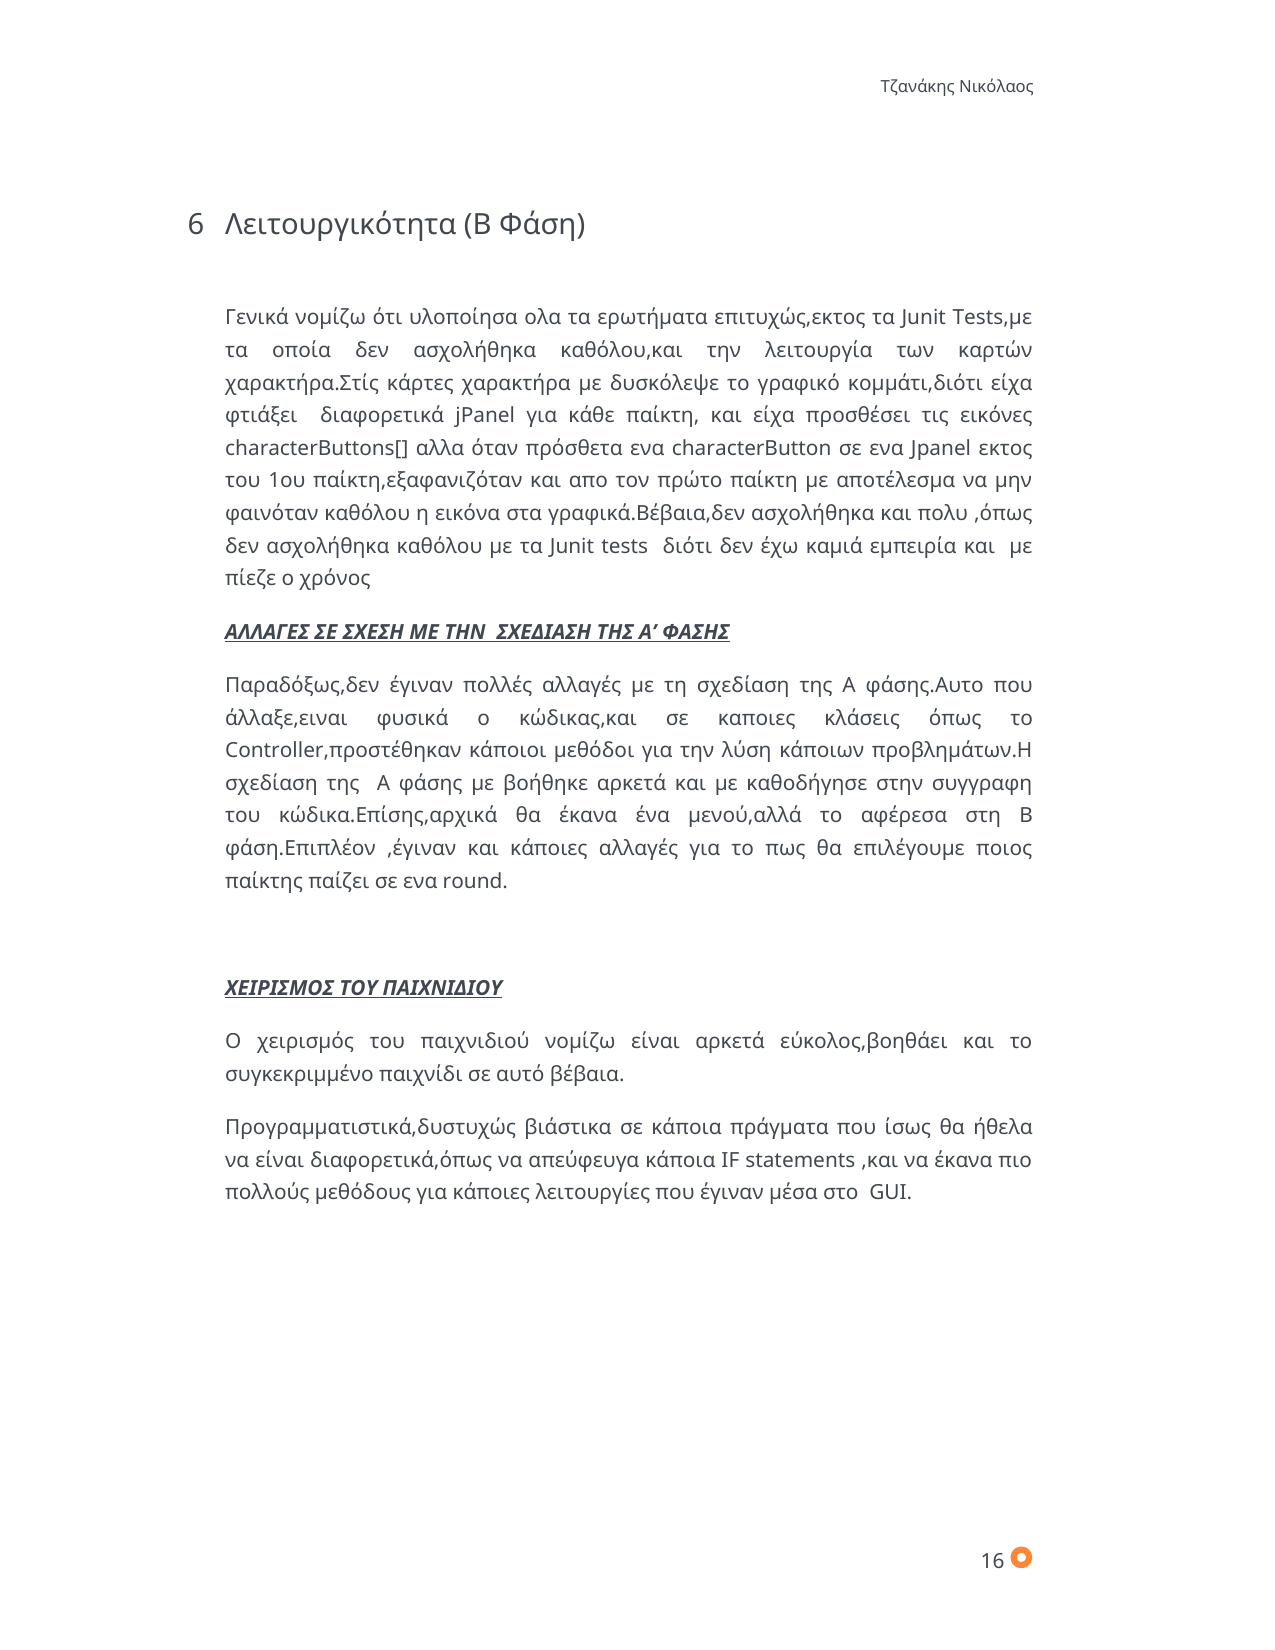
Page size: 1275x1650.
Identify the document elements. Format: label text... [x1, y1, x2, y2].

text Προγραμματιστικά,δυστυχώς βιάστικα σε κάποια πράγματα που ίσως θα ήθελα να είναι διαφορετικά,όπως να απεύφευγα κάποια IF statements ,και να έκανα πιο πολλούς μεθόδους για κάποιες λειτουργίες που έγιναν μέσα στο GUI. [225, 1112, 1034, 1206]
subtitle Λειτουργικότητα (Β Φάση) [187, 203, 1034, 243]
text Παραδόξως,δεν έγιναν πολλές αλλαγές με τη σχεδίαση της Α φάσης.Αυτο που άλλαξε,ειναι φυσικά ο κώδικας,και σε καποιες κλάσεις όπως το Controller,προστέθηκαν κάποιοι μεθόδοι για την λύση κάποιων προβλημάτων.Η σχεδίαση της Α φάσης με βοήθηκε αρκετά και με καθοδήγησε στην συγγραφη του κώδικα.Επίσης,αρχικά θα έκανα ένα μενού,αλλά το αφέρεσα στη Β φάση.Επιπλέον ,έγιναν και κάποιες αλλαγές για το πως θα επιλέγουμε ποιος παίκτης παίζει σε ενα round. [225, 670, 1034, 894]
text ΧΕΙΡΙΣΜΟΣ ΤΟΥ ΠΑΙΧΝΙΔΙΟΥ [225, 973, 1034, 1001]
text ΑΛΛΑΓΕΣ ΣΕ ΣΧΕΣΗ ΜΕ ΤΗΝ ΣΧΕΔΙΑΣΗ ΤΗΣ Α’ ΦΑΣΗΣ [225, 617, 1034, 645]
text Ο χειρισμός του παιχνιδιού νομίζω είναι αρκετά εύκολος,βοηθάει και το συγκεκριμμένο παιχνίδι σε αυτό βέβαια. [225, 1026, 1034, 1087]
text Γενικά νομίζω ότι υλοποίησα ολα τα ερωτήματα επιτυχώς,εκτος τα Junit Tests,με τα οποία δεν ασχολήθηκα καθόλου,και την λειτουργία των καρτών χαρακτήρα.Στίς κάρτες χαρακτήρα με δυσκόλεψε το γραφικό κομμάτι,διότι είχα φτιάξει διαφορετικά jPanel για κάθε παίκτη, και είχα προσθέσει τις εικόνες characterButtons[] αλλα όταν πρόσθετα ενα characterButton σε ενα Jpanel εκτος του 1ου παίκτη,εξαφανιζόταν και απο τον πρώτο παίκτη με αποτέλεσμα να μην φαινόταν καθόλου η εικόνα στα γραφικά.Βέβαια,δεν ασχολήθηκα και πολυ ,όπως δεν ασχολήθηκα καθόλου με τα Junit tests διότι δεν έχω καμιά εμπειρία και με πίεζε ο χρόνος [225, 302, 1034, 592]
